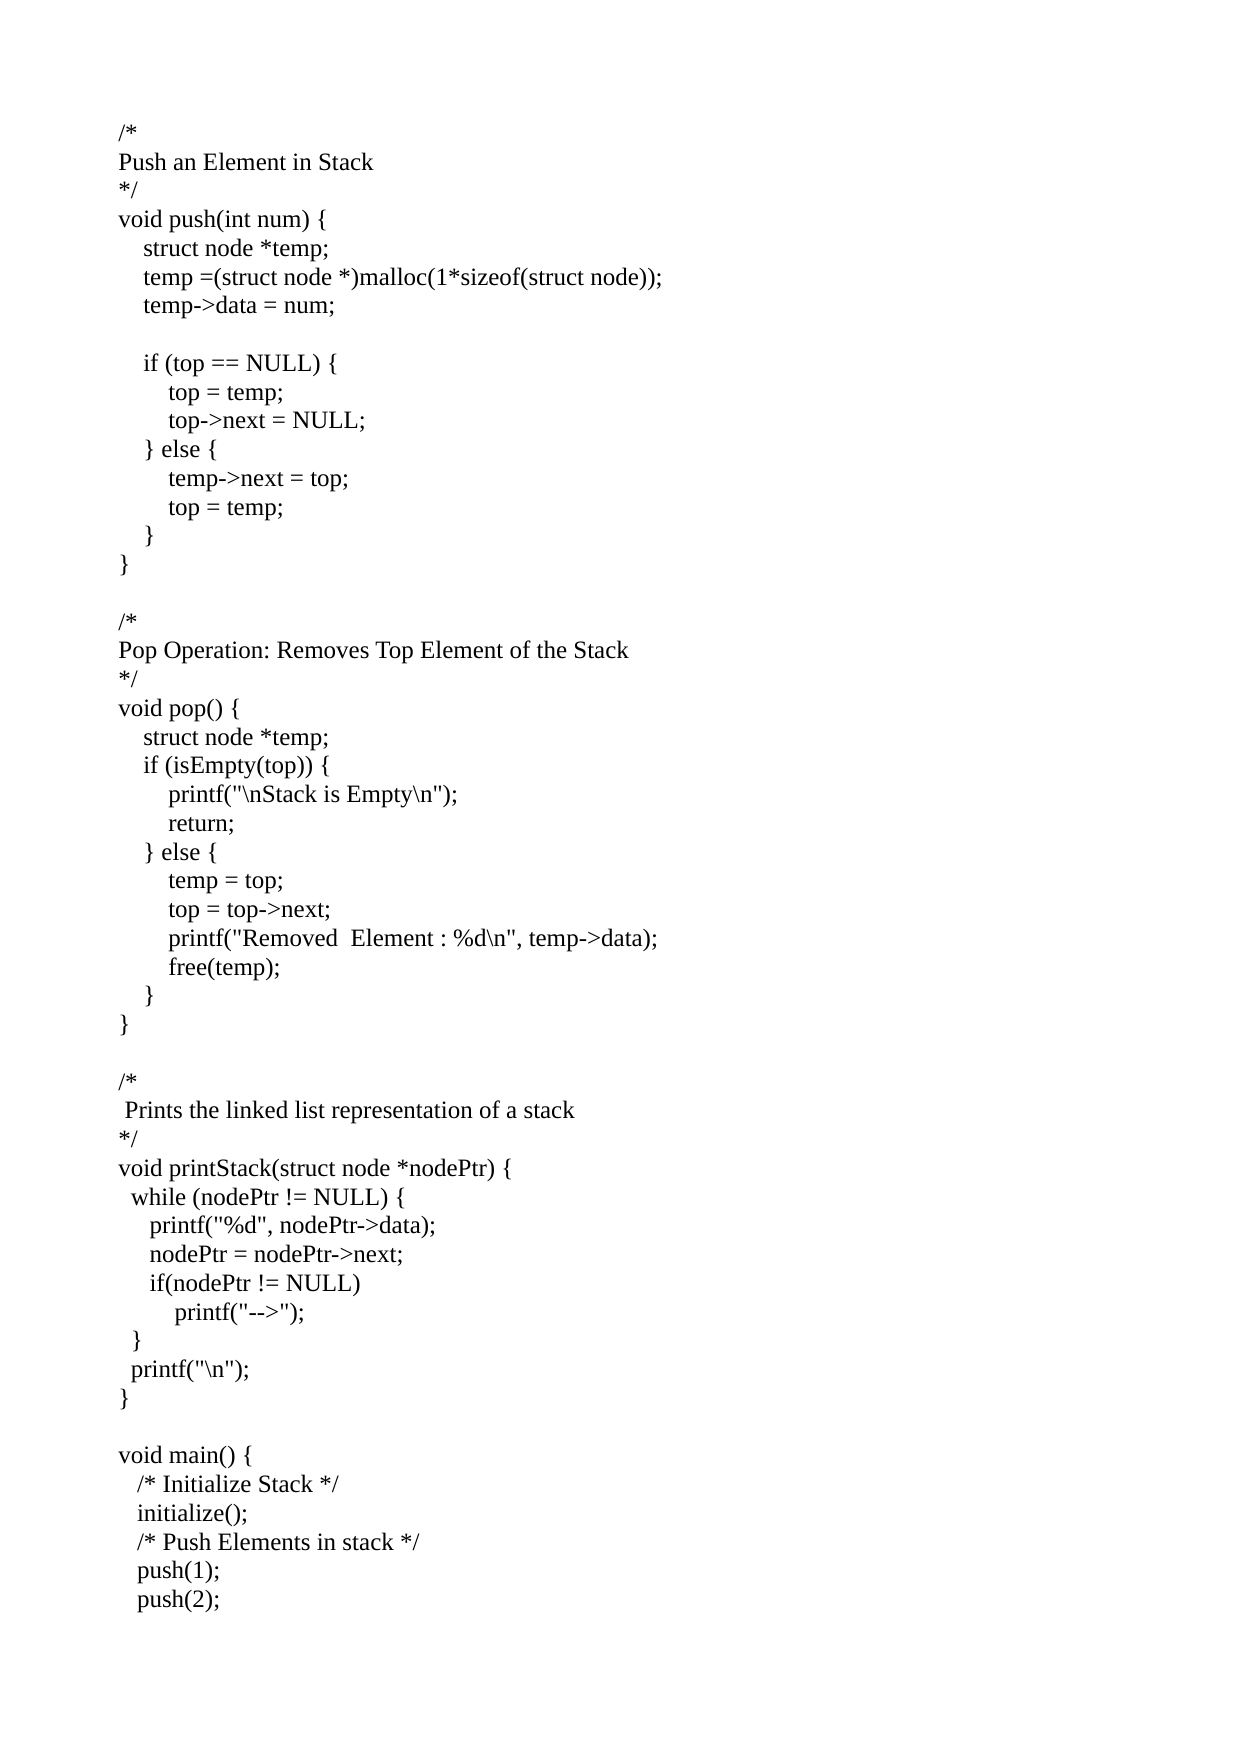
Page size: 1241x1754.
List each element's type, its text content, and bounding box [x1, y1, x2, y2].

text void push(int num) { [118, 204, 1122, 233]
text struct node *temp; [118, 233, 1122, 262]
text */ [118, 664, 1122, 693]
text */ [118, 176, 1122, 204]
text Prints the linked list representation of a stack [118, 1096, 1122, 1124]
text } else { [118, 434, 1122, 463]
text } [118, 1326, 1122, 1354]
text top = temp; [118, 377, 1122, 406]
text /* Initialize Stack */ [118, 1469, 1122, 1498]
text } [118, 1383, 1122, 1412]
text void pop() { [118, 693, 1122, 722]
text /* [118, 1067, 1122, 1096]
text return; [118, 808, 1122, 837]
text } [118, 521, 1122, 549]
text */ [118, 1124, 1122, 1153]
text void printStack(struct node *nodePtr) { [118, 1153, 1122, 1182]
text printf("%d", nodePtr->data); [118, 1211, 1122, 1239]
text void main() { [118, 1441, 1122, 1469]
text printf("\n"); [118, 1354, 1122, 1383]
text temp->data = num; [118, 291, 1122, 319]
text /* [118, 118, 1122, 147]
text /* [118, 607, 1122, 636]
text if (isEmpty(top)) { [118, 751, 1122, 779]
text Push an Element in Stack [118, 147, 1122, 176]
text top = top->next; [118, 894, 1122, 923]
text temp =(struct node *)malloc(1*sizeof(struct node)); [118, 262, 1122, 291]
text } else { [118, 837, 1122, 866]
text push(2); [118, 1584, 1122, 1613]
text while (nodePtr != NULL) { [118, 1182, 1122, 1211]
text nodePtr = nodePtr->next; [118, 1239, 1122, 1268]
text temp->next = top; [118, 463, 1122, 492]
text printf("-->"); [118, 1297, 1122, 1326]
text temp = top; [118, 866, 1122, 894]
text } [118, 549, 1122, 578]
text initialize(); [118, 1498, 1122, 1527]
text if (top == NULL) { [118, 348, 1122, 377]
text free(temp); [118, 952, 1122, 981]
text printf("\nStack is Empty\n"); [118, 779, 1122, 808]
text } [118, 981, 1122, 1009]
text } [118, 1009, 1122, 1038]
text top->next = NULL; [118, 406, 1122, 434]
text /* Push Elements in stack */ [118, 1527, 1122, 1556]
text push(1); [118, 1556, 1122, 1584]
text if(nodePtr != NULL) [118, 1268, 1122, 1297]
text Pop Operation: Removes Top Element of the Stack [118, 636, 1122, 664]
text top = temp; [118, 492, 1122, 521]
text printf("Removed Element : %d\n", temp->data); [118, 923, 1122, 952]
text struct node *temp; [118, 722, 1122, 751]
